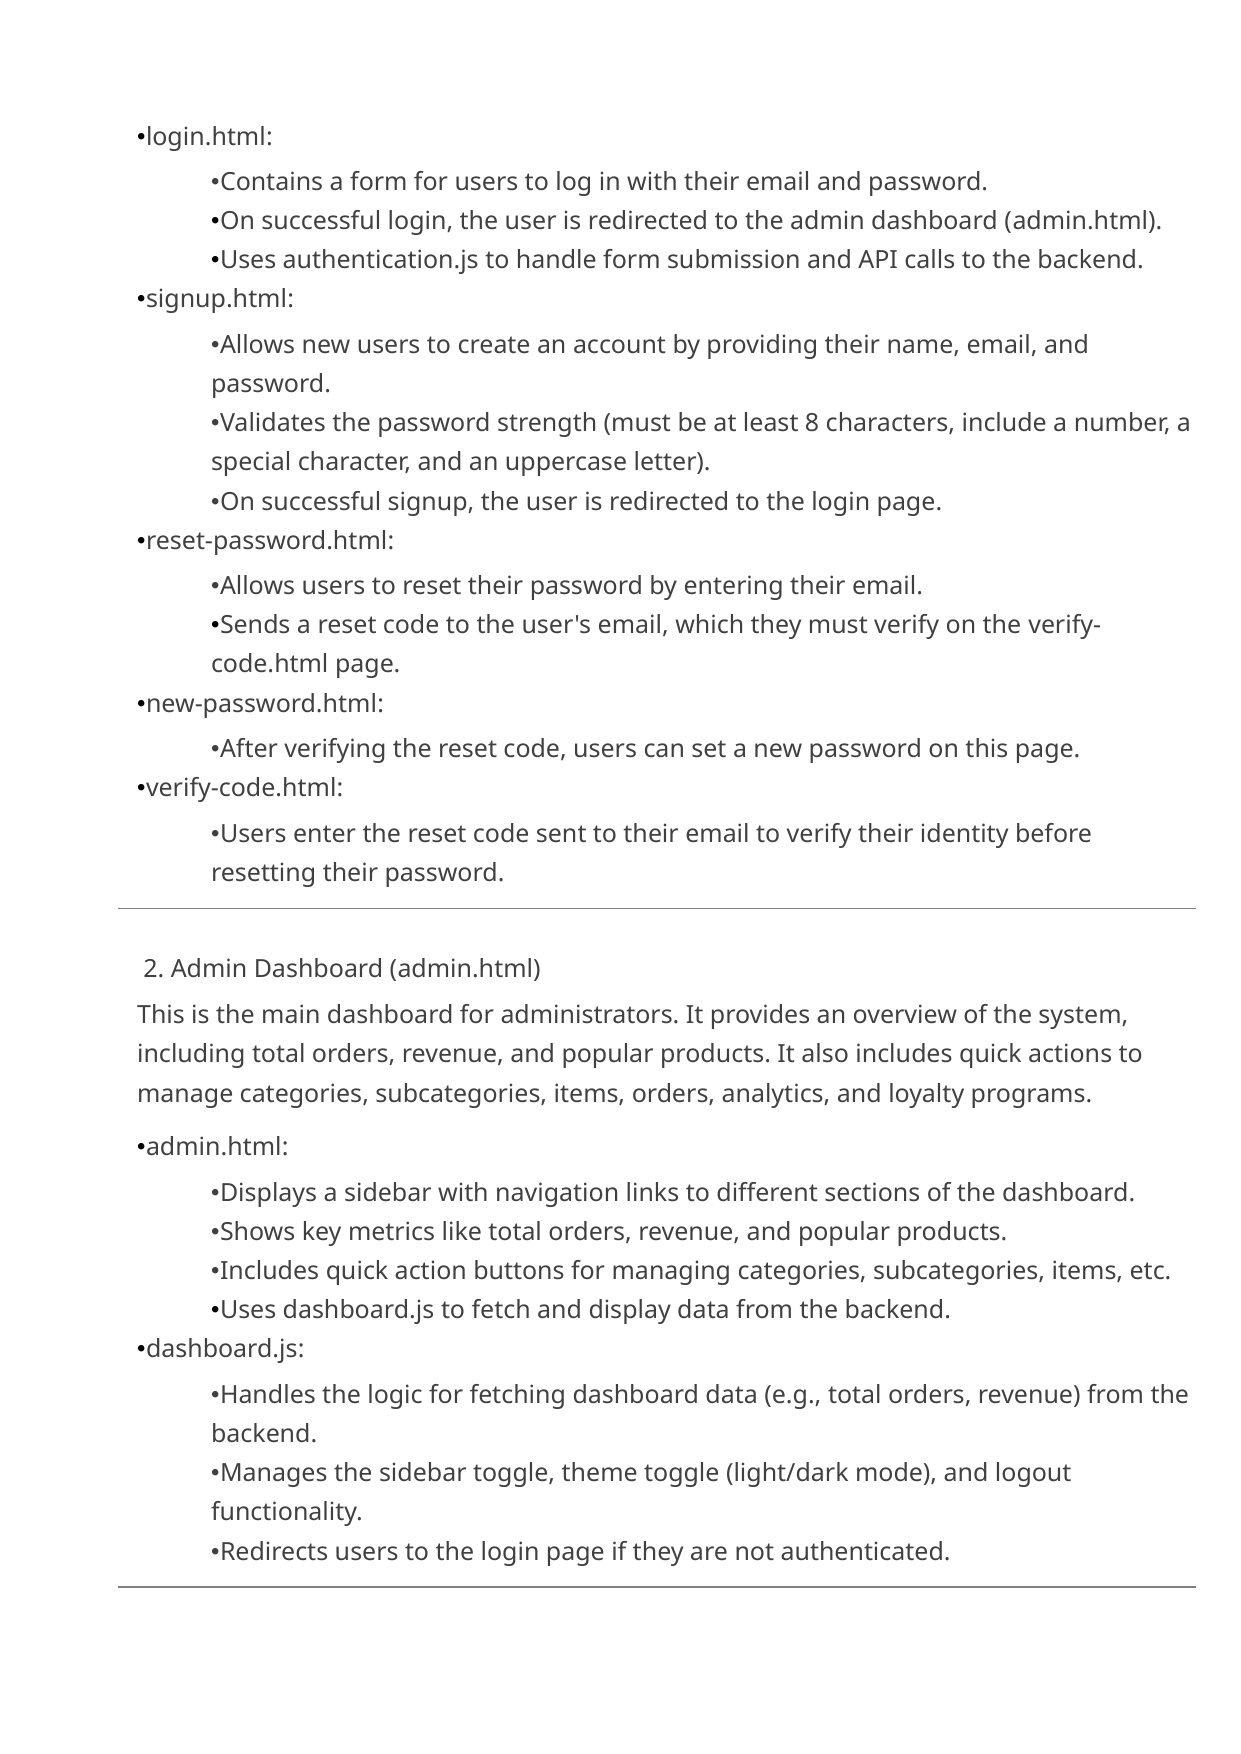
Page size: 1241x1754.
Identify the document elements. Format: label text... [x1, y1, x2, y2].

list Contains a form for users to log in with their email and password. [118, 163, 1196, 198]
list After verifying the reset code, users can set a new password on this page. [118, 731, 1196, 765]
list Allows users to reset their password by entering their email. [118, 568, 1196, 602]
list Redirects users to the login page if they are not authenticated. [118, 1533, 1196, 1567]
list Includes quick action buttons for managing categories, subcategories, items, etc. [118, 1253, 1196, 1287]
list reset-password.html: [118, 522, 1196, 556]
list new-password.html: [118, 685, 1196, 719]
list On successful signup, the user is redirected to the login page. [118, 483, 1196, 517]
list signup.html: [118, 281, 1196, 315]
list Users enter the reset code sent to their email to verify their identity before resetting their password. [118, 815, 1196, 888]
list Manages the sidebar toggle, theme toggle (light/dark mode), and logout functionality. [118, 1455, 1196, 1528]
text This is the main dashboard for administrators. It provides an overview of the system, including total orders, revenue, and popular products. It also includes quick actions to manage categories, subcategories, items, orders, analytics, and loyalty programs. [137, 997, 1196, 1109]
list admin.html: [118, 1129, 1196, 1163]
subtitle 2. Admin Dashboard (admin.html) [143, 950, 1196, 984]
list login.html: [118, 118, 1196, 152]
list Shows key metrics like total orders, revenue, and popular products. [118, 1213, 1196, 1248]
list Displays a sidebar with navigation links to different sections of the dashboard. [118, 1174, 1196, 1208]
list Sends a reset code to the user's email, which they must verify on the verify-code.html page. [118, 607, 1196, 680]
list Allows new users to create an account by providing their name, email, and password. [118, 326, 1196, 400]
list Uses dashboard.js to fetch and display data from the backend. [118, 1292, 1196, 1326]
list On successful login, the user is redirected to the admin dashboard (admin.html). [118, 203, 1196, 237]
list Uses authentication.js to handle form submission and API calls to the backend. [118, 242, 1196, 276]
list Handles the logic for fetching dashboard data (e.g., total orders, revenue) from the backend. [118, 1376, 1196, 1450]
list Validates the password strength (must be at least 8 characters, include a number, a special character, and an uppercase letter). [118, 405, 1196, 478]
list verify-code.html: [118, 770, 1196, 804]
list dashboard.js: [118, 1331, 1196, 1365]
